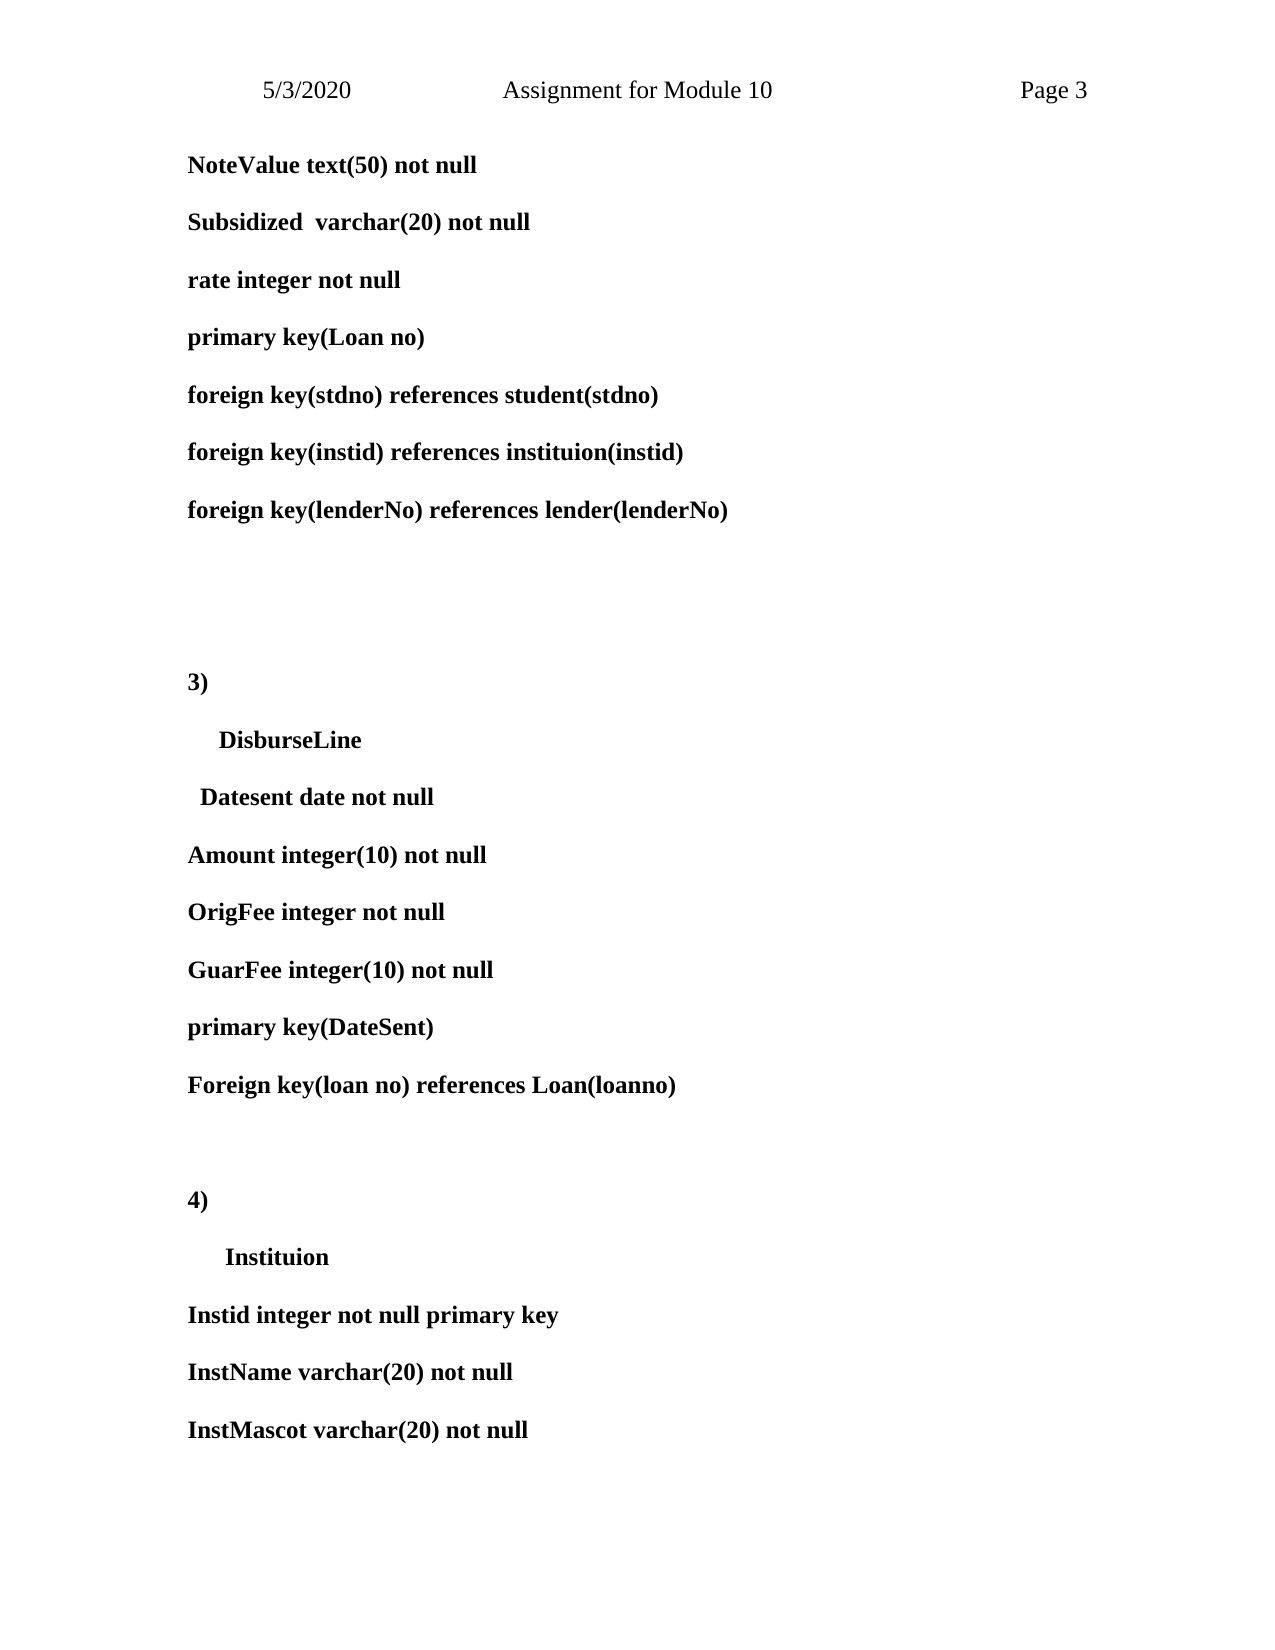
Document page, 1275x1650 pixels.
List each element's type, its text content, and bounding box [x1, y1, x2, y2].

text InstMascot varchar(20) not null [187, 1415, 1162, 1444]
text Datesent date not null [187, 782, 1162, 811]
text primary key(Loan no) [187, 322, 1162, 351]
text foreign key(stdno) references student(stdno) [187, 380, 1162, 409]
text OrigFee integer not null [187, 897, 1162, 926]
text InstName varchar(20) not null [187, 1357, 1162, 1386]
text Instid integer not null primary key [187, 1300, 1162, 1329]
text GuarFee integer(10) not null [187, 955, 1162, 984]
text primary key(DateSent) [187, 1012, 1162, 1041]
text rate integer not null [187, 265, 1162, 294]
text DisburseLine [187, 725, 1162, 754]
text Foreign key(loan no) references Loan(loanno) [187, 1070, 1162, 1099]
text Instituion [187, 1242, 1162, 1271]
text Subsidized varchar(20) not null [187, 207, 1162, 236]
text Amount integer(10) not null [187, 840, 1162, 869]
text 3) [187, 667, 1162, 696]
text foreign key(instid) references instituion(instid) [187, 437, 1162, 466]
text foreign key(lenderNo) references lender(lenderNo) [187, 495, 1162, 524]
text NoteValue text(50) not null [187, 150, 1162, 179]
text 4) [187, 1185, 1162, 1214]
